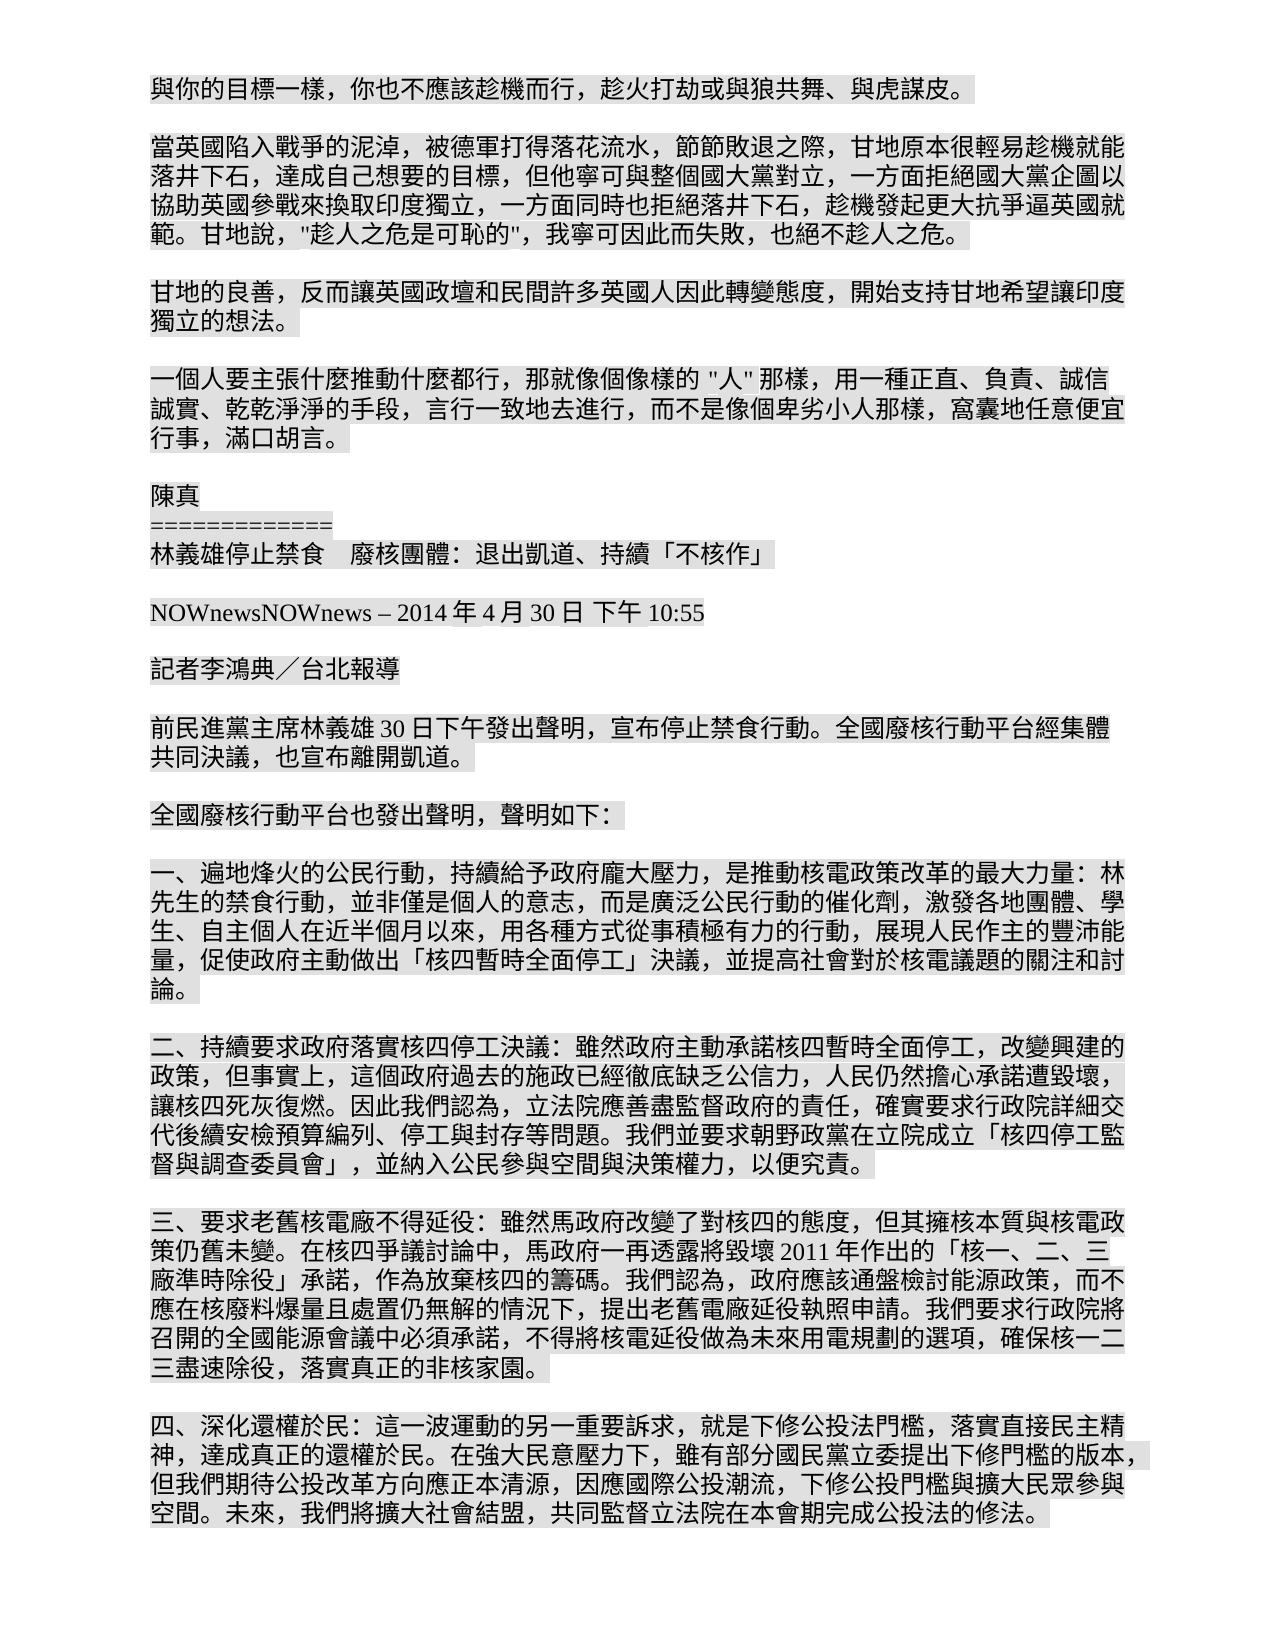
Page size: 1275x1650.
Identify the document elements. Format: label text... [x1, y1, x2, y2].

text 這些人真的很沒出息，很可恥。連什麼公民不服從(我真的會吐)都變成一種 "權利"，真是離譜到爆。如果不服從法律、不服從社會基本秩序、不服從民主程序...全都是一種權利，那這個社會豈不是變成一個 "只要我喜歡，有什麼不可以" 的原始叢林？ 所謂權利是任何人不能剝奪、法律所保障的，法律怎麼會保障一種可以任意違反它的權利？ 這些簡到到爆的觀念，這些人不是不懂，而是他不想懂，他以為自己是真理正義的化身，所以不需要接受法律或社會秩序的約束。 前幾天在電視上看到一個女的，身份好像是台權會的什麼碗糕，居然也變成反核急先鋒，代表台權會出來反核。媽的，真是可恥透頂。一個人權組織居然也能扯上反核。 包括我也是創辦人之一的什麼國際特赦組織碗糕台灣分會也一樣，居然也在反服貿。國際上那個真正的 "國際特赦組織" 的基本規定之一就是不允許各地分會涉及本國的人權事務，更何況服貿跟人權又X它媽的能扯上什麼關係？ 費盡青春血淚，參與創立了台灣許多社運團體，但幾乎毫無例外完全變質，變成一種綠營的外圍組織、尾巴團體。我很擔心，我的好朋友悟泓等人所創立的 "動物社會研究會"，會不會哪天也變成一種政治外圍組織，大陸的動物就不叫動物？所以不配享有動物權？或是說台灣的動物血統比較高貴，所以應該比低賤的大陸動物 "更" 平等、"更" 自由？ 一個人要主張什麼偉大的目標都行，但不能掛羊頭賣狗肉；而且，再偉大的目標也不能美化卑劣的手段，或以為自己因為很偉大便能比別人更平等更自由，甚至可以為所欲為，然後高聲高調說這是X它媽的什麼 "民不從"，真是齷齪下流。天底下有這種x它媽的什麼民不從？ 這些人，整天把一些漂亮話高聲高調掛在嘴上，惡形惡狀，為所欲為。真是可恥。 一個行為，如果是有害的、錯的、可恥的，那麼，即便這個行為有助於你的目標，或甚至與你的目標一樣，你也不應該趁機而行，趁火打劫或與狼共舞、與虎謀皮。 當英國陷入戰爭的泥淖，被德軍打得落花流水，節節敗退之際，甘地原本很輕易趁機就能落井下石，達成自己想要的目標，但他寧可與整個國大黨對立，一方面拒絕國大黨企圖以協助英國參戰來換取印度獨立，一方面同時也拒絕落井下石，趁機發起更大抗爭逼英國就範。甘地說，"趁人之危是可恥的"，我寧可因此而失敗，也絕不趁人之危。 甘地的良善，反而讓英國政壇和民間許多英國人因此轉變態度，開始支持甘地希望讓印度獨立的想法。 一個人要主張什麼推動什麼都行，那就像個像樣的 "人" 那樣，用一種正直、負責、誠信誠實、乾乾淨淨的手段，言行一致地去進行，而不是像個卑劣小人那樣，窩囊地任意便宜行事，滿口胡言。 陳真 ============= 林義雄停止禁食 廢核團體：退出凱道、持續「不核作」 NOWnewsNOWnews – 2014年4月30日 下午10:55 記者李鴻典／台北報導 前民進黨主席林義雄30日下午發出聲明，宣布停止禁食行動。全國廢核行動平台經集體共同決議，也宣布離開凱道。 全國廢核行動平台也發出聲明，聲明如下： 一、遍地烽火的公民行動，持續給予政府龐大壓力，是推動核電政策改革的最大力量：林先生的禁食行動，並非僅是個人的意志，而是廣泛公民行動的催化劑，激發各地團體、學生、自主個人在近半個月以來，用各種方式從事積極有力的行動，展現人民作主的豐沛能量，促使政府主動做出「核四暫時全面停工」決議，並提高社會對於核電議題的關注和討論。 二、持續要求政府落實核四停工決議：雖然政府主動承諾核四暫時全面停工，改變興建的政策，但事實上，這個政府過去的施政已經徹底缺乏公信力，人民仍然擔心承諾遭毀壞，讓核四死灰復燃。因此我們認為，立法院應善盡監督政府的責任，確實要求行政院詳細交代後續安檢預算編列、停工與封存等問題。我們並要求朝野政黨在立院成立「核四停工監督與調查委員會」，並納入公民參與空間與決策權力，以便究責。 三、要求老舊核電廠不得延役：雖然馬政府改變了對核四的態度，但其擁核本質與核電政策仍舊未變。在核四爭議討論中，馬政府一再透露將毀壞2011年作出的「核一、二、三廠準時除役」承諾，作為放棄核四的籌碼。我們認為，政府應該通盤檢討能源政策，而不應在核廢料爆量且處置仍無解的情況下，提出老舊電廠延役執照申請。我們要求行政院將召開的全國能源會議中必須承諾，不得將核電延役做為未來用電規劃的選項，確保核一二三盡速除役，落實真正的非核家園。 四、深化還權於民：這一波運動的另一重要訴求，就是下修公投法門檻，落實直接民主精神，達成真正的還權於民。在強大民意壓力下，雖有部分國民黨立委提出下修門檻的版本，但我們期待公投改革方向應正本清源，因應國際公投潮流，下修公投門檻與擴大民眾參與空間。未來，我們將擴大社會結盟，共同監督立法院在本會期完成公投法的修法。 五、強烈譴責國家暴力：在這一波遍地烽火的反核運動中，我們看到許多民眾在行使公民不服從權利時，遭到警察不符比例原則的暴力對待。公民不服從的發生，是因為民眾窮盡各種體制內管道，試圖傳達訴求、爭取參與決策，卻始終在行政濫權與代議制度失靈下被拒於門外。在走投無路的情況下，公民才訴諸體制外的非武力行動，卻因此遭到國家以法律與武力鎮壓。我們強烈譴責政府用暴力壓制人民反抗的力量，這僅會激發不必要的社會對立與更強的反抗意志。 凱道佔領行動雖然告一段落，但廢核行動並不終止，我們仍會持續「不核作」，直到非核家園的訴求落實的那一天。終結核電，還權於民，持續奮鬥，永不妥協！ [150, 75, 1125, 1557]
